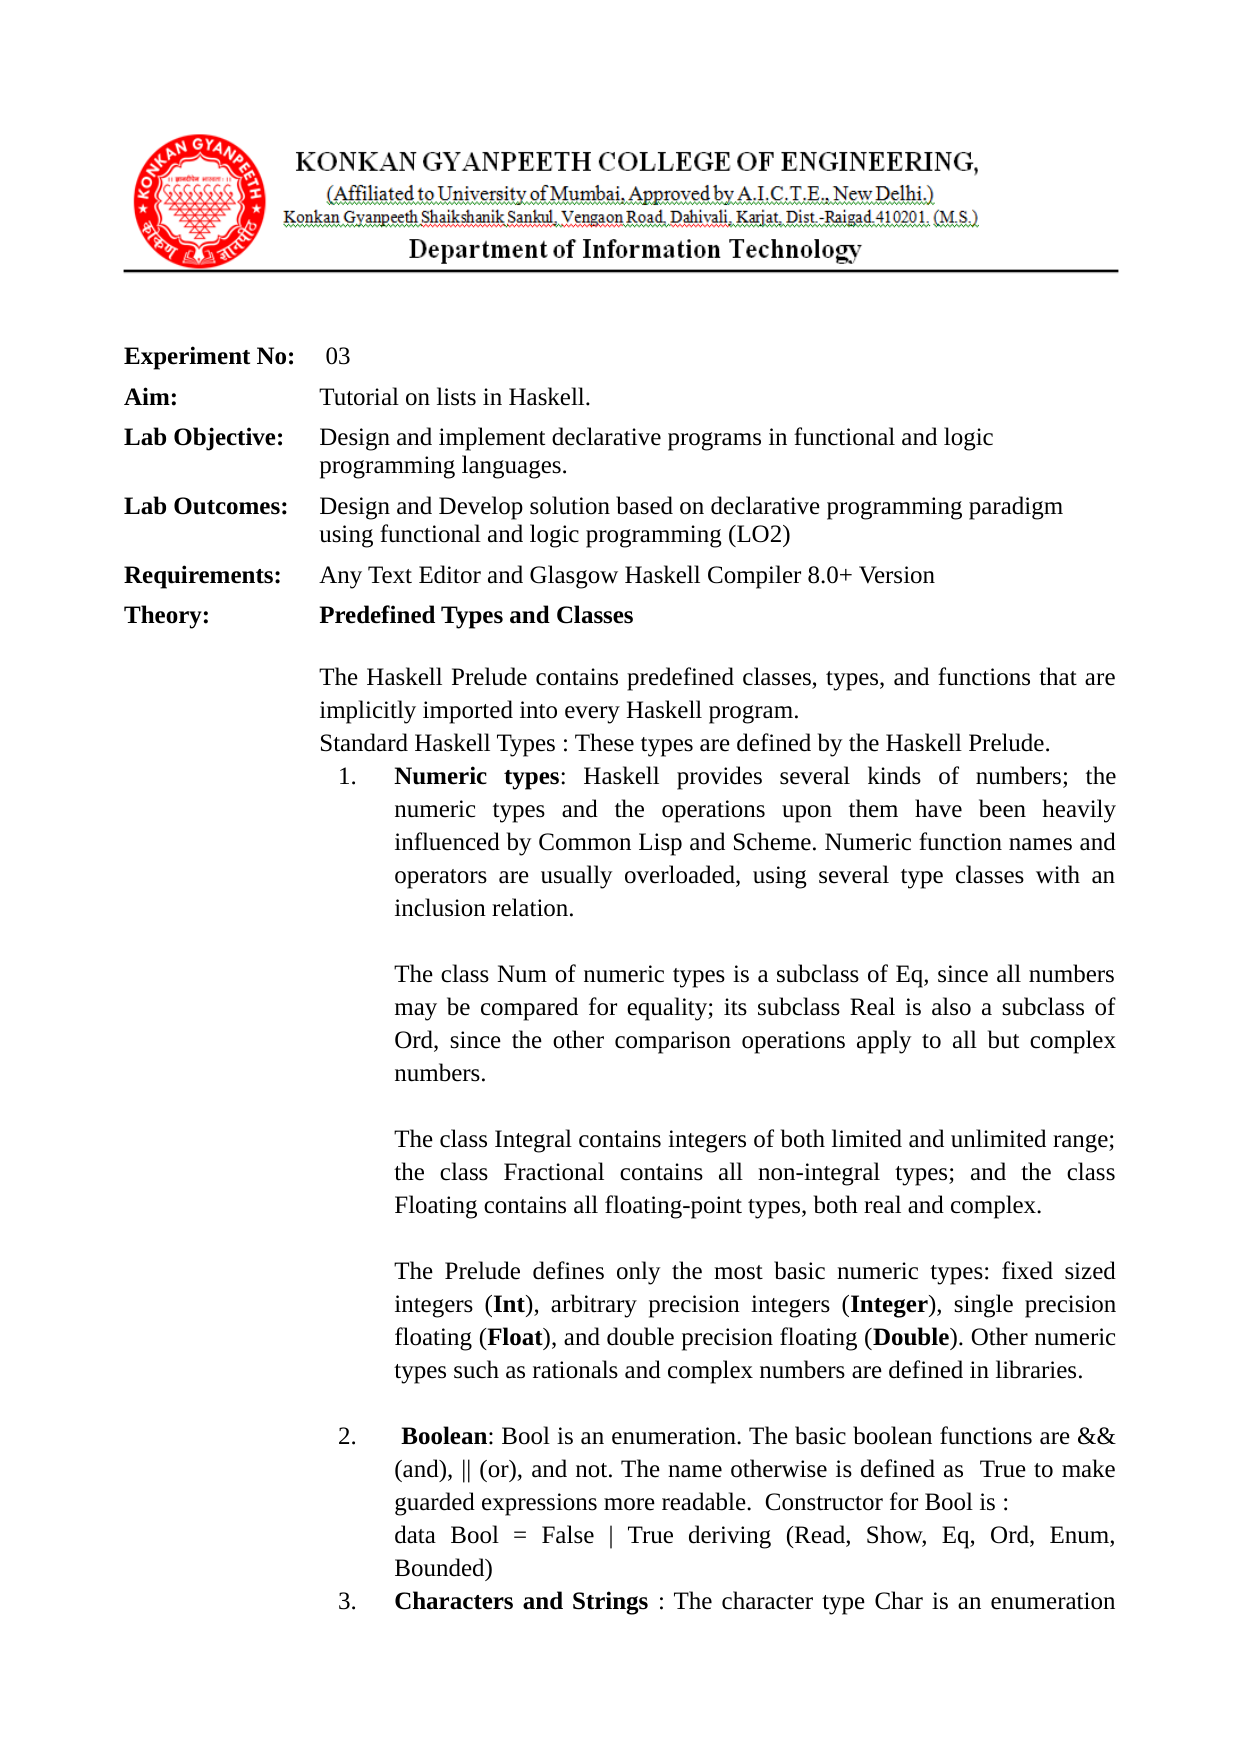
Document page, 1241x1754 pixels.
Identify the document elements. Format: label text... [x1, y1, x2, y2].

table_header Experiment No: [118, 336, 313, 376]
table_cell Design and Develop solution based on declarative programming paradigm using functional and logic programming (LO2) [313, 485, 1122, 554]
table_cell Theory: [118, 594, 313, 1621]
table_cell Predefined Types and Classes The Haskell Prelude contains predefined classes, types, and functions that are implicitly imported into every Haskell program. Standard Haskell Types : These types are defined by the Haskell Prelude. Numeric types: Haskell provides several kinds of numbers; the numeric types and the operations upon them have been heavily influenced by Common Lisp and Scheme. Numeric function names and operators are usually overloaded, using several type classes with an inclusion relation. The class Num of numeric types is a subclass of Eq, since all numbers may be compared for equality; its subclass Real is also a subclass of Ord, since the other comparison operations apply to all but complex numbers. The class Integral contains integers of both limited and unlimited range; the class Fractional contains all non-integral types; and the class Floating contains all floating-point types, both real and complex. The Prelude defines only the most basic numeric types: fixed sized integers (Int), arbitrary precision integers (Integer), single precision floating (Float), and double precision floating (Double). Other numeric types such as rationals and complex numbers are defined in libraries. Boolean: Bool is an enumeration. The basic boolean functions are && (and), || (or), and not. The name otherwise is defined as True to make guarded expressions more readable. Constructor for Bool is : data Bool = False | True deriving (Read, Show, Eq, Ord, Enum, Bounded) Characters and Strings : The character type Char is an enumeration whose values represent Unicode characters. Type Char is an instance of the classes Read, Show, Eq, Ord, Eum, and Bounded. A string is a list of characters: type String = [Char] For example, "A string" abbreviates ['A',' ’ ,'s','t','r','i','n','g'] Lists: Lists are an algebraic datatype of two constructors, although with special syntax, as described below. The first constructor is the null list, written `[]' ("nil"), and the second is `:' ("cons"). Data [a] = [] | a : [a] deriving (Eq, Ord) The module PreludeList defines many standard list functions. Arithmetic sequences and list comprehensions, are two convenient syntax for special kinds of lists are available. Lists are an instance of classes Read, Show, Eq, Ord, Monad, Functor, and MonadPlus. Tuples: Tuples are algebraic data types. Each tuple type has a single constructor. All tuples are instances of Eq, Ord, Bounded, Read, and Show (provided, of course, that all their component types are as well). There is no upper bound on the size of a tuple, but some Haskell implementations may restrict the size of tuples, and limit the instances associated with larger tuples. However, every Haskell implementation must support tuples up to size 15, together with the instances for Eq, Ord, Bounded, Read, and Show. fst, snd, curry, and uncurry functions are defined for pairs (2-tuples). Similar functions are not predefined for larger tuples. The Unit Data type : The unit datatype ( ) has one non-_|_ member, the nullary constructor (). data () =() deriving (Eq, Ord, Bounded, Enum, Read, Show) The IO and IOError Types: The IO type serves as a tag for operations (actions) that interact with the outside world. The IO type is abstract i.e. no constructors are visible to the user. IO is an instance of the Monad and Functor classes. IOError is an abstract type representing errors raised by I/O operations. It is an instance of Show and Eq. Values of this type are constructed by the various I/O functions. The Prelude contains a few I/O functions like print, getChar, getLine, readLn etc. Other Types: Consider following constructor data Maybe a = Nothing | Just a deriving (Eq, Ord, Read, Show) data Either a b = Left a | Right b deriving (Eq, Ord, Read, Show) data Ordering =LT | EQ | GT deriving (Eq,Ord,Bounded,Enum,Read,Show) [313, 594, 1122, 1621]
table_cell Lab Outcomes: [118, 485, 313, 554]
table_cell Requirements: [118, 554, 313, 594]
table_header 03 [313, 336, 1122, 376]
table_cell Design and implement declarative programs in functional and logic programming languages. [313, 416, 1122, 485]
table_cell Lab Objective: [118, 416, 313, 485]
table_cell Aim: [118, 376, 313, 416]
table_cell Tutorial on lists in Haskell. [313, 376, 1122, 416]
table_cell Any Text Editor and Glasgow Haskell Compiler 8.0+ Version [313, 554, 1122, 594]
picture [118, 118, 1123, 278]
